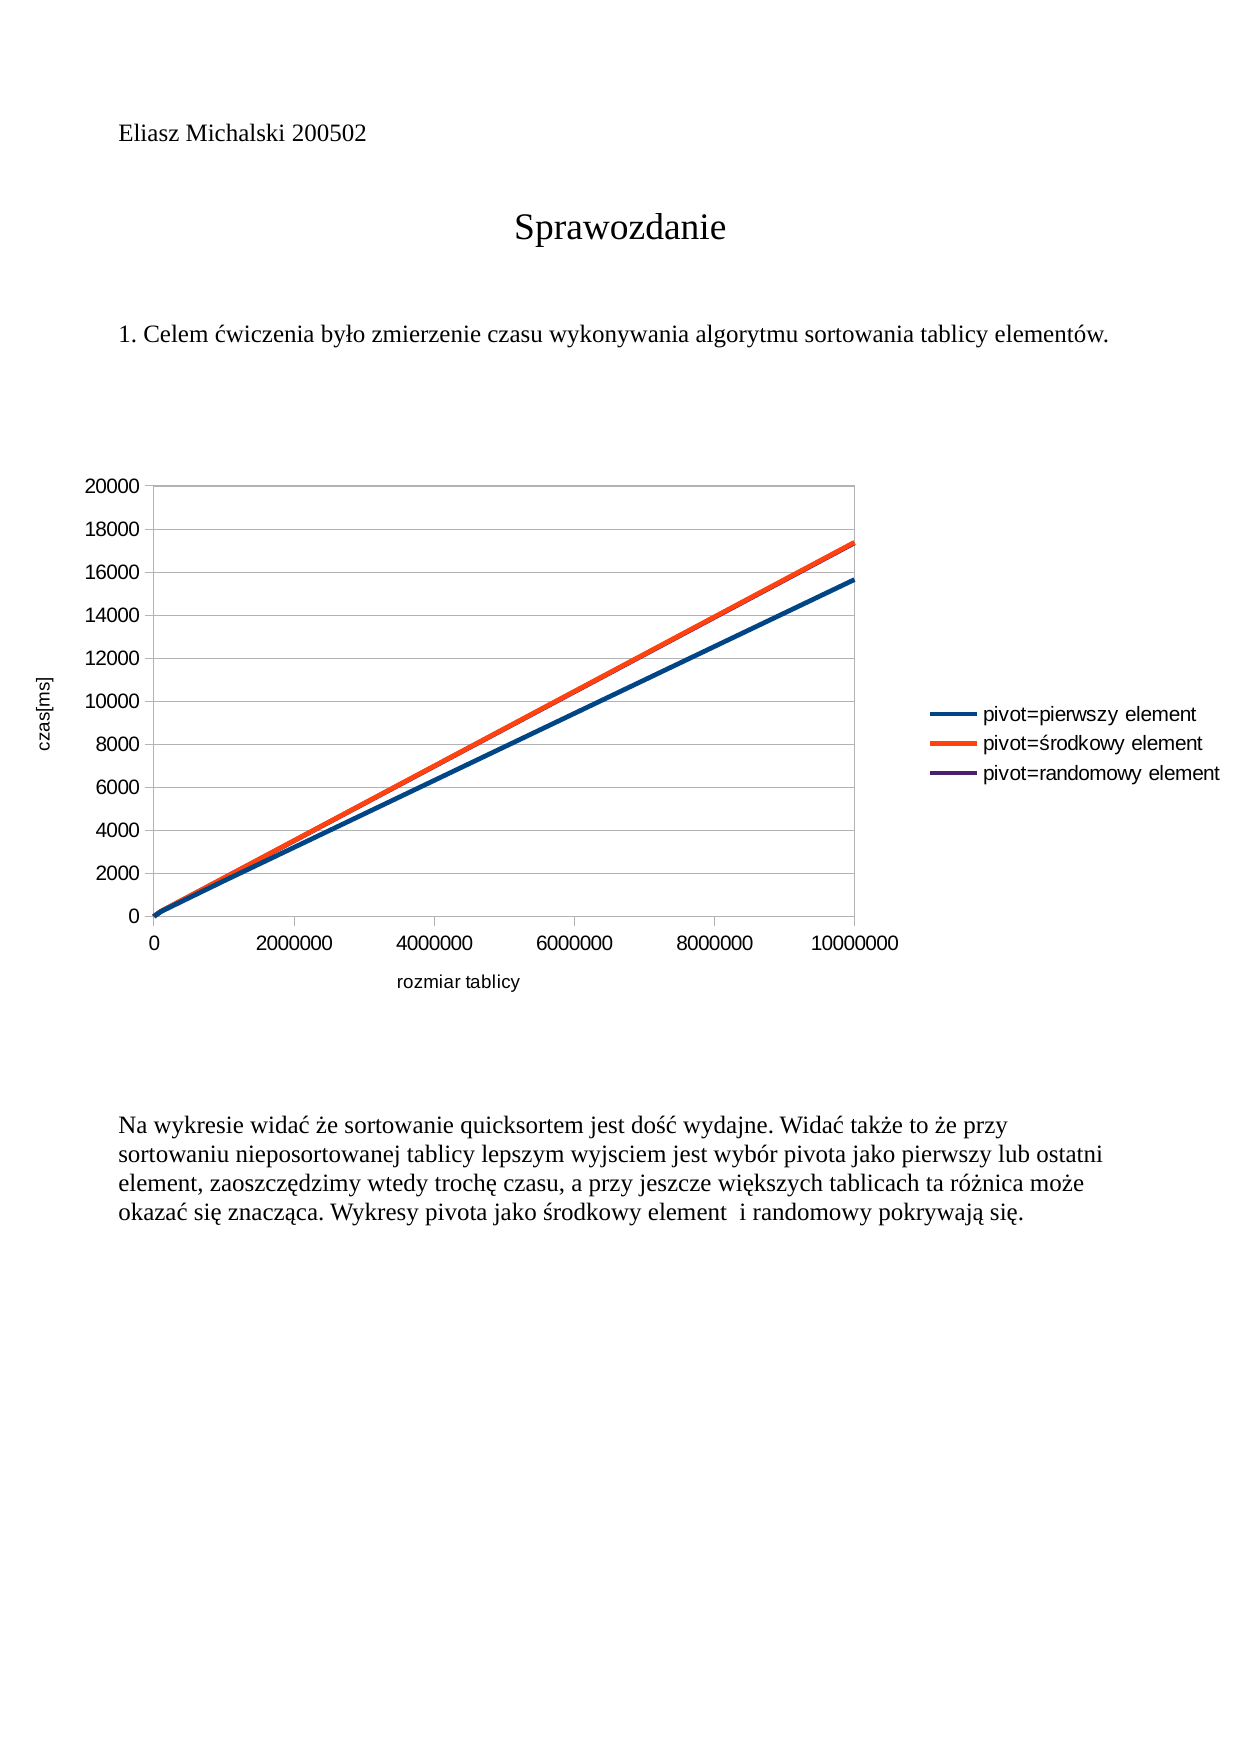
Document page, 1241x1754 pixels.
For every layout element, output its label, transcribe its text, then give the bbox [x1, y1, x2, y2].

text Na wykresie widać że sortowanie quicksortem jest dość wydajne. Widać także to że przy sortowaniu nieposortowanej tablicy lepszym wyjsciem jest wybór pivota jako pierwszy lub ostatni element, zaoszczędzimy wtedy trochę czasu, a przy jeszcze większych tablicach ta różnica może okazać się znacząca. Wykresy pivota jako środkowy element i randomowy pokrywają się. [118, 1110, 1122, 1225]
text Eliasz Michalski 200502 [118, 118, 1122, 147]
text Sprawozdanie [118, 204, 1122, 247]
text 1. Celem ćwiczenia było zmierzenie czasu wykonywania algorytmu sortowania tablicy elementów. [118, 319, 1122, 348]
